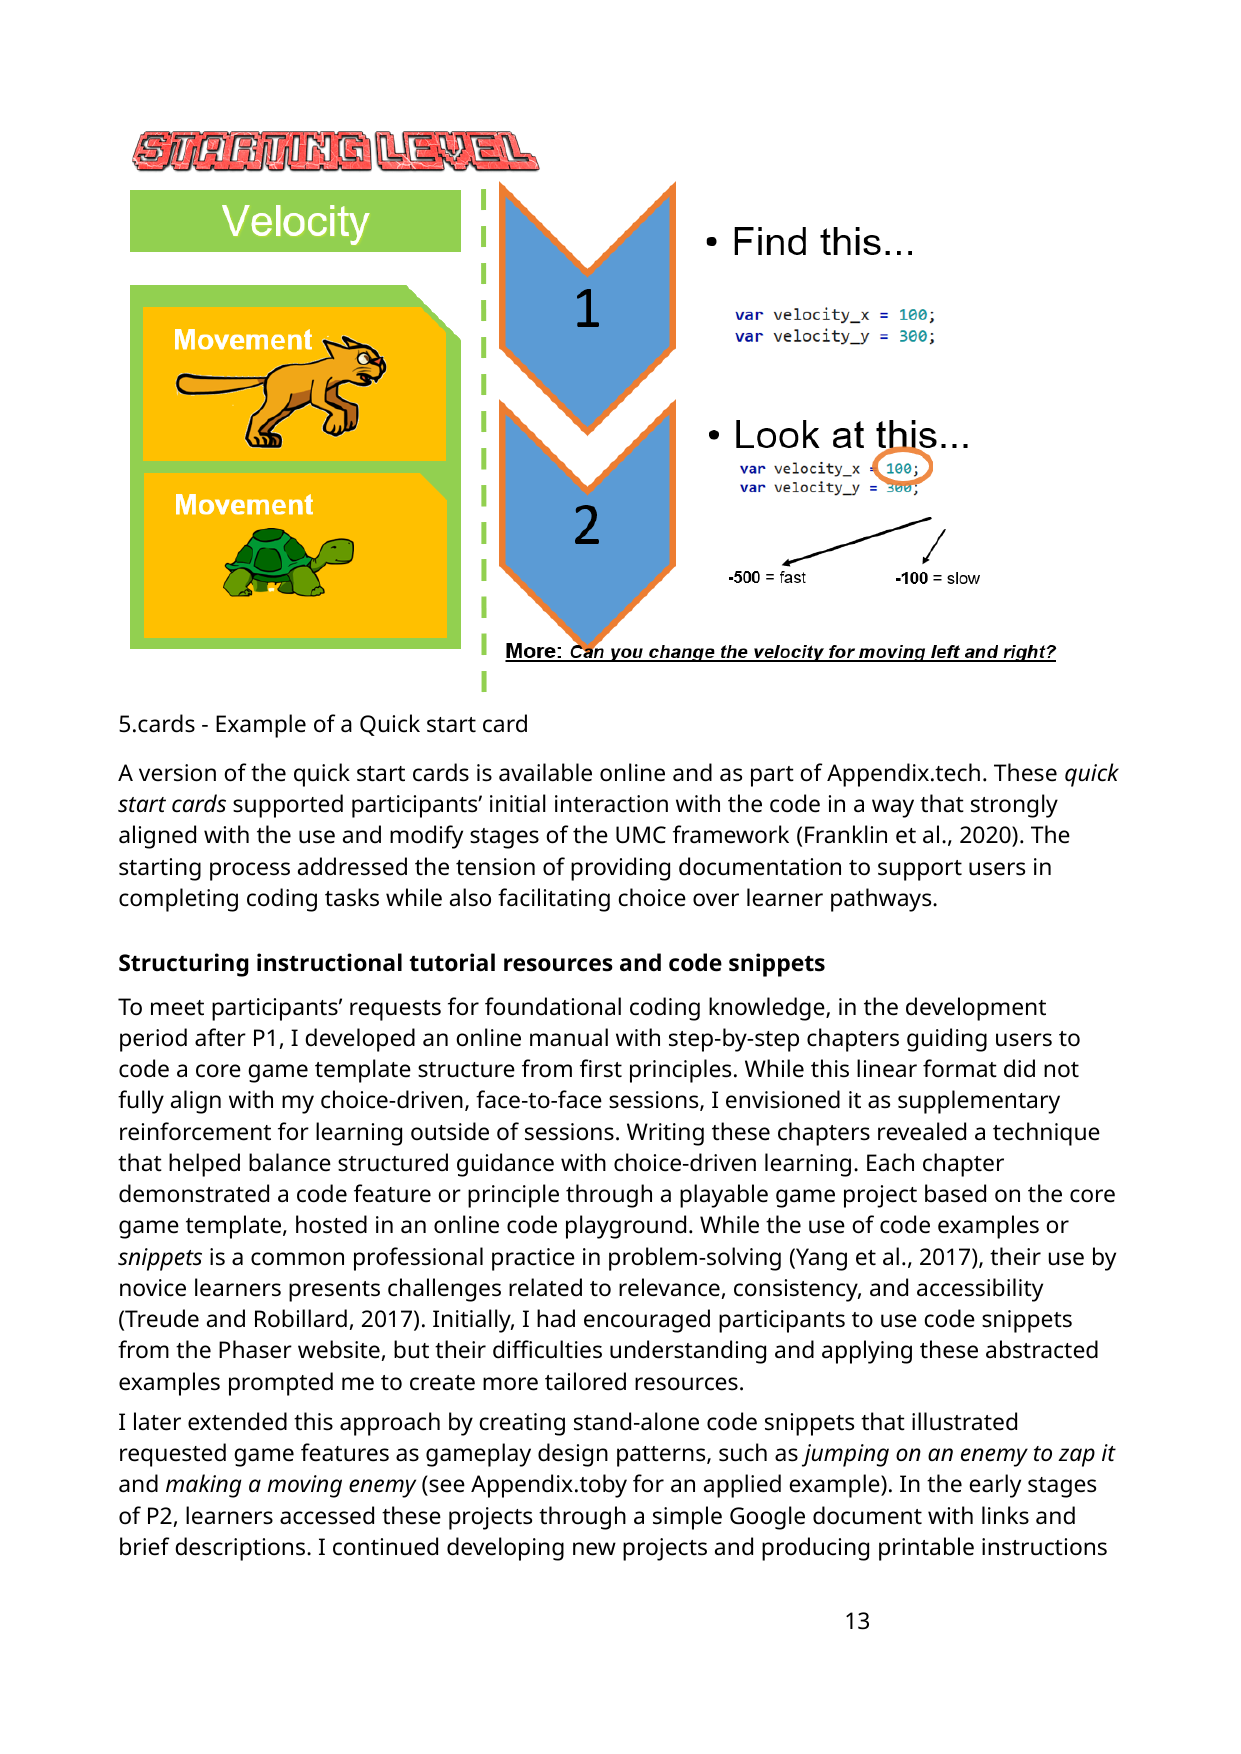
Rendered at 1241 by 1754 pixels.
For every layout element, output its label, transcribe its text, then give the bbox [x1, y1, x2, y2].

text 5.cards - Example of a Quick start card [118, 118, 1122, 739]
text I later extended this approach by creating stand-alone code snippets that illustrated requested game features as gameplay design patterns, such as jumping on an enemy to zap it and making a moving enemy (see Appendix.toby for an applied example). In the early stages of P2, learners accessed these projects through a simple Google document with links and brief descriptions. I continued developing new projects and producing printable instructions [118, 1406, 1122, 1562]
picture [118, 118, 1072, 701]
text A version of the quick start cards is available online and as part of Appendix.tech. These quick start cards supported participants’ initial interaction with the code in a way that strongly aligned with the use and modify stages of the UMC framework (Franklin et al., 2020). The starting process addressed the tension of providing documentation to support users in completing coding tasks while also facilitating choice over learner pathways. [118, 757, 1122, 913]
text To meet participants’ requests for foundational coding knowledge, in the development period after P1, I developed an online manual with step-by-step chapters guiding users to code a core game template structure from first principles. While this linear format did not fully align with my choice-driven, face-to-face sessions, I envisioned it as supplementary reinforcement for learning outside of sessions. Writing these chapters revealed a technique that helped balance structured guidance with choice-driven learning. Each chapter demonstrated a code feature or principle through a playable game project based on the core game template, hosted in an online code playground. While the use of code examples or snippets is a common professional practice in problem-solving (Yang et al., 2017), their use by novice learners presents challenges related to relevance, consistency, and accessibility (Treude and Robillard, 2017). Initially, I had encouraged participants to use code snippets from the Phaser website, but their difficulties understanding and applying these abstracted examples prompted me to create more tailored resources. [118, 991, 1122, 1397]
subtitle Structuring instructional tutorial resources and code snippets [118, 947, 1122, 978]
